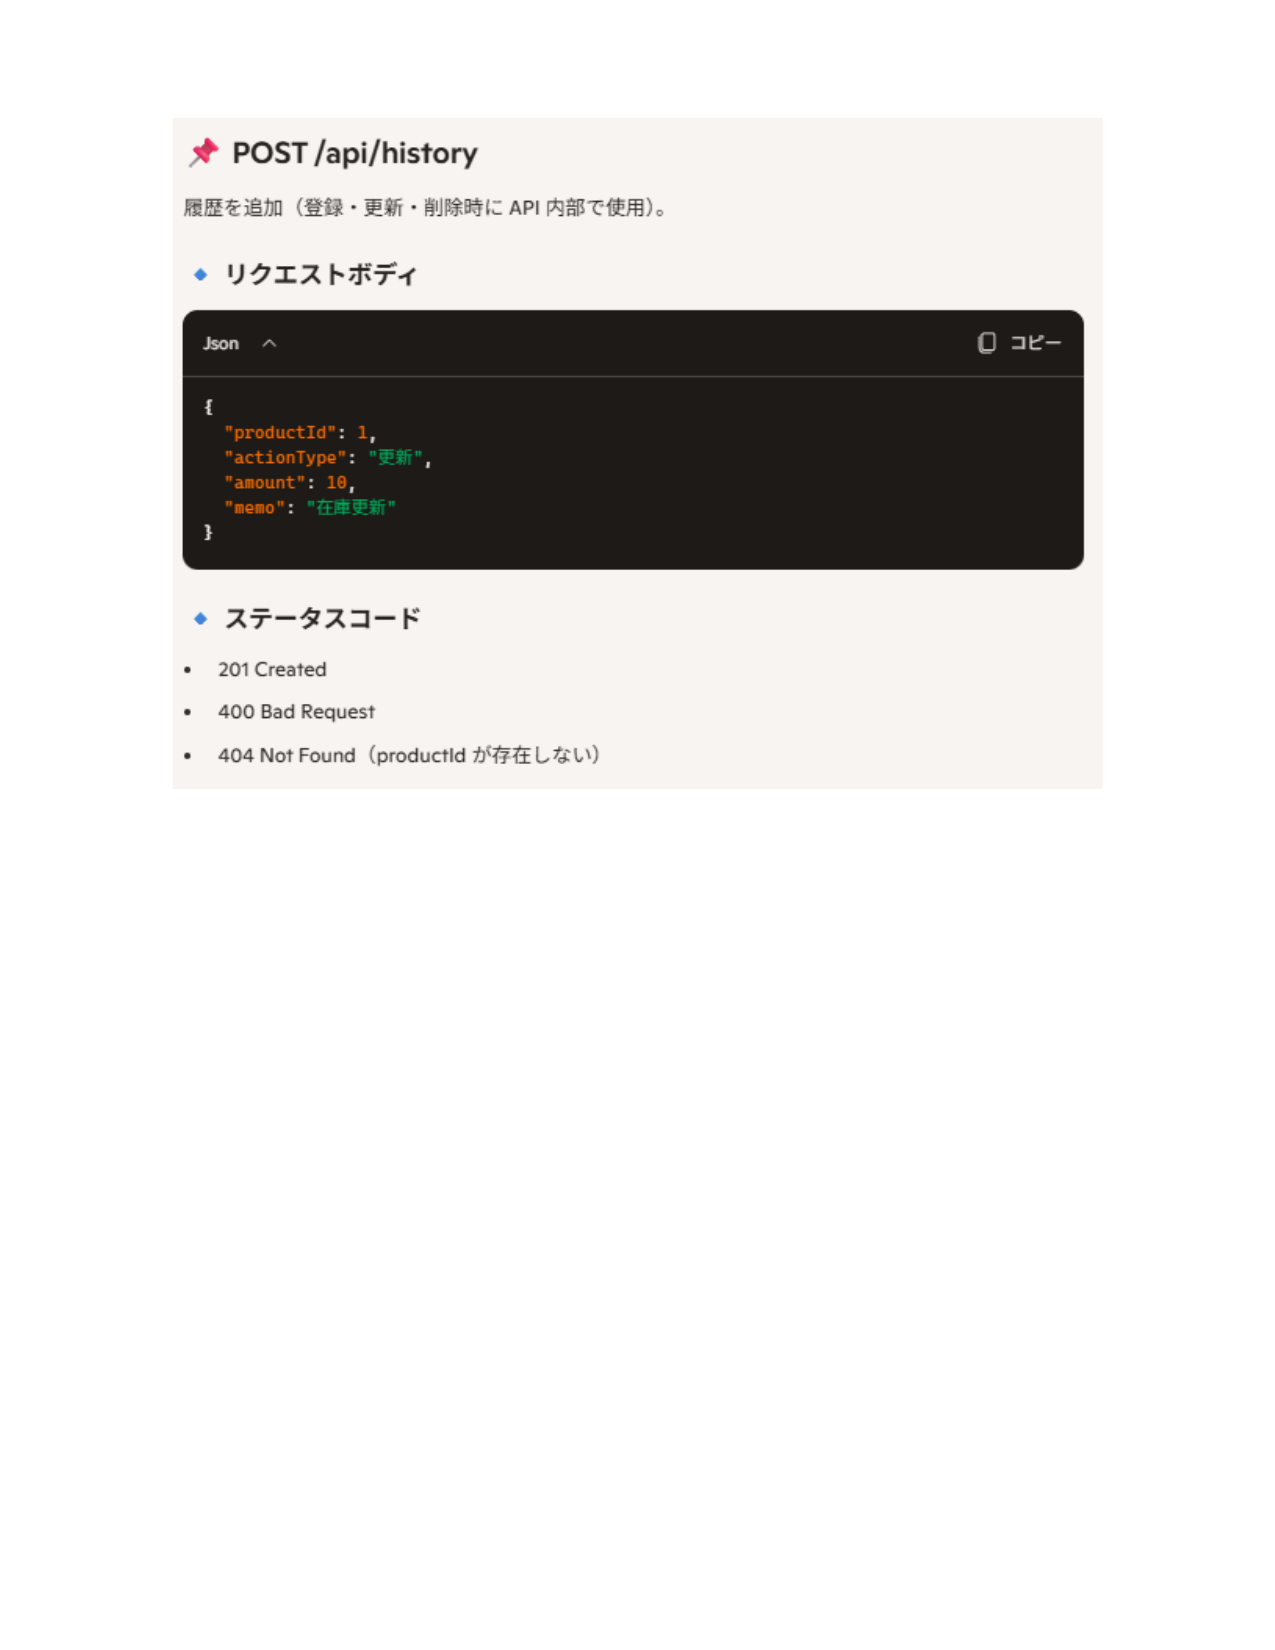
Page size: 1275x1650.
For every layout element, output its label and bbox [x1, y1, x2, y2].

picture [172, 118, 1103, 789]
